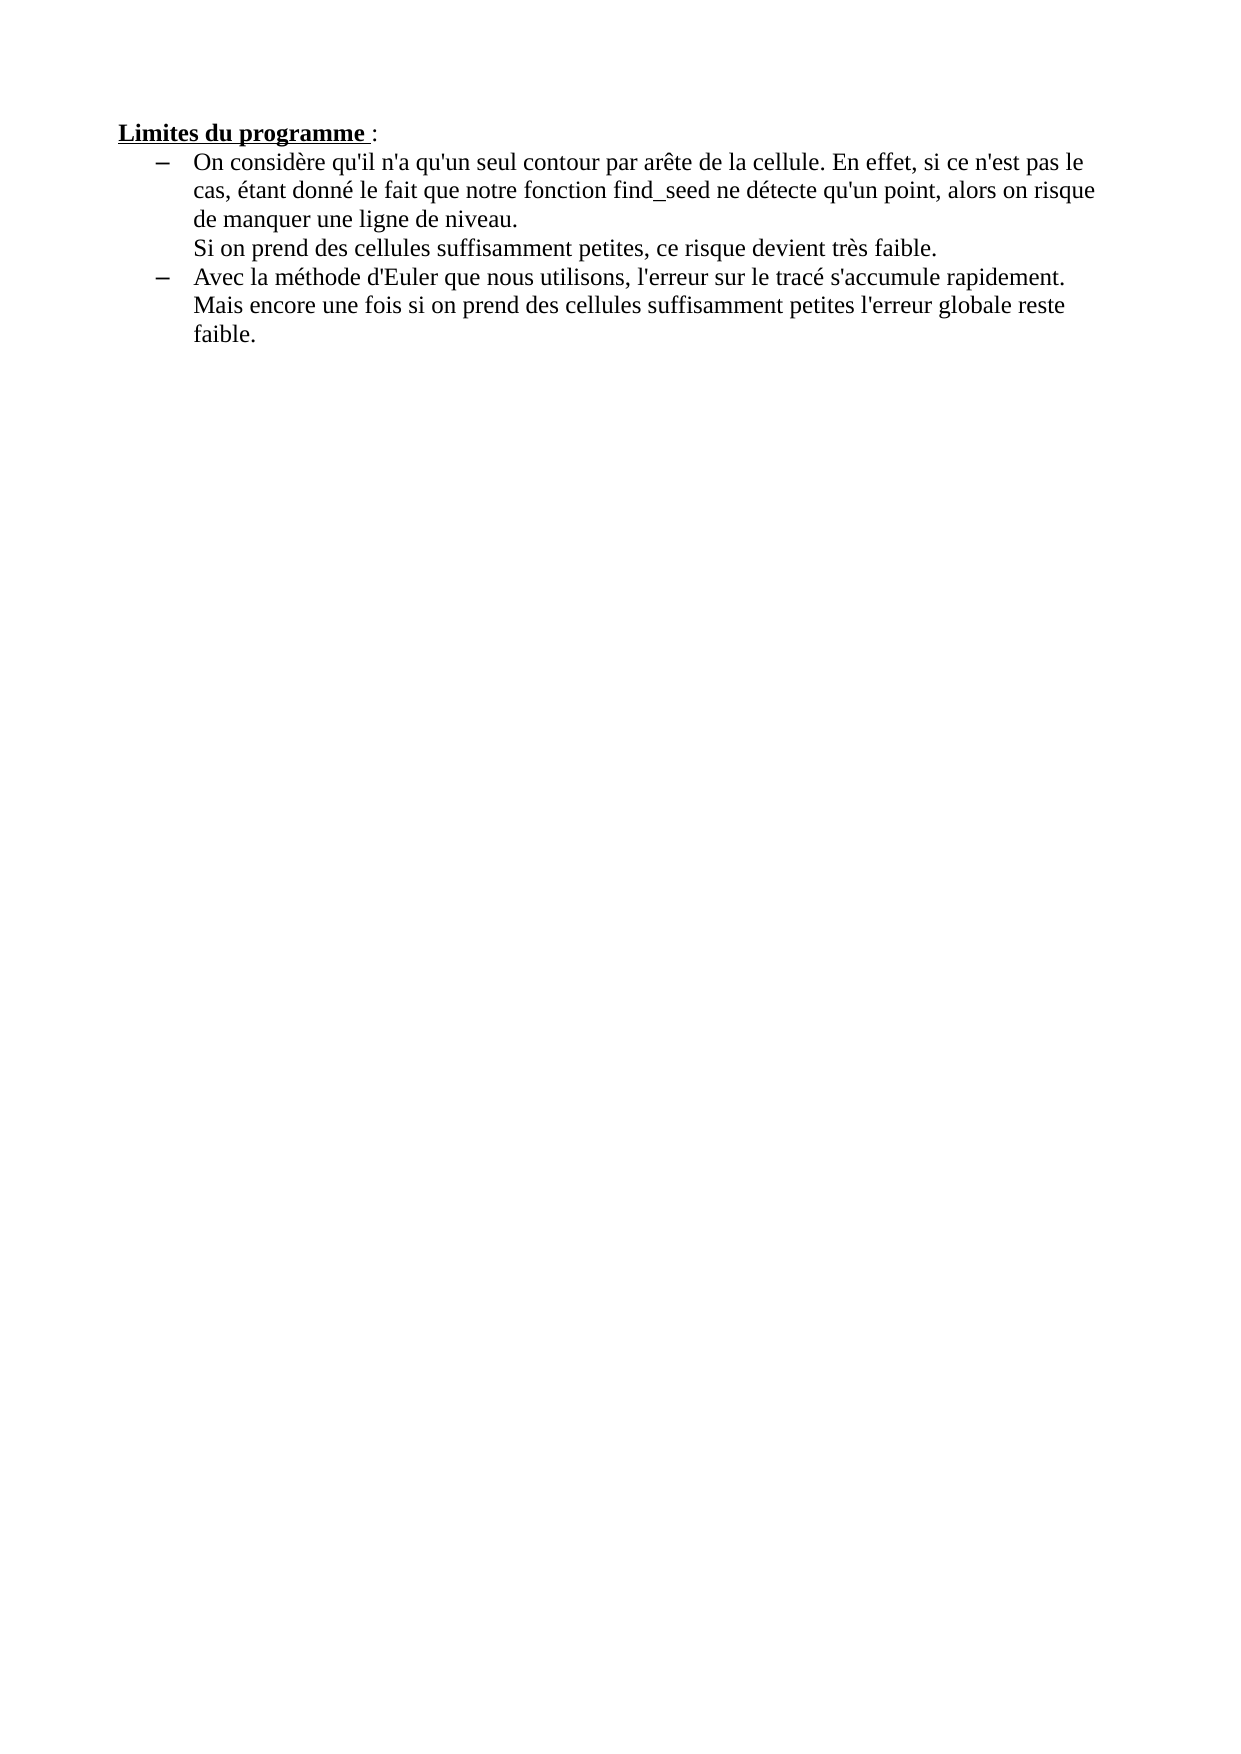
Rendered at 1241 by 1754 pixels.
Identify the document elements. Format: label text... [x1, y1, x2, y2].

list Si on prend des cellules suffisamment petites, ce risque devient très faible. [156, 233, 1122, 262]
list On considère qu'il n'a qu'un seul contour par arête de la cellule. En effet, si ce n'est pas le cas, étant donné le fait que notre fonction find_seed ne détecte qu'un point, alors on risque de manquer une ligne de niveau. [156, 147, 1122, 233]
list Mais encore une fois si on prend des cellules suffisamment petites l'erreur globale reste faible. [156, 291, 1122, 348]
list Avec la méthode d'Euler que nous utilisons, l'erreur sur le tracé s'accumule rapidement. [156, 262, 1122, 291]
text Limites du programme : [118, 118, 1122, 147]
